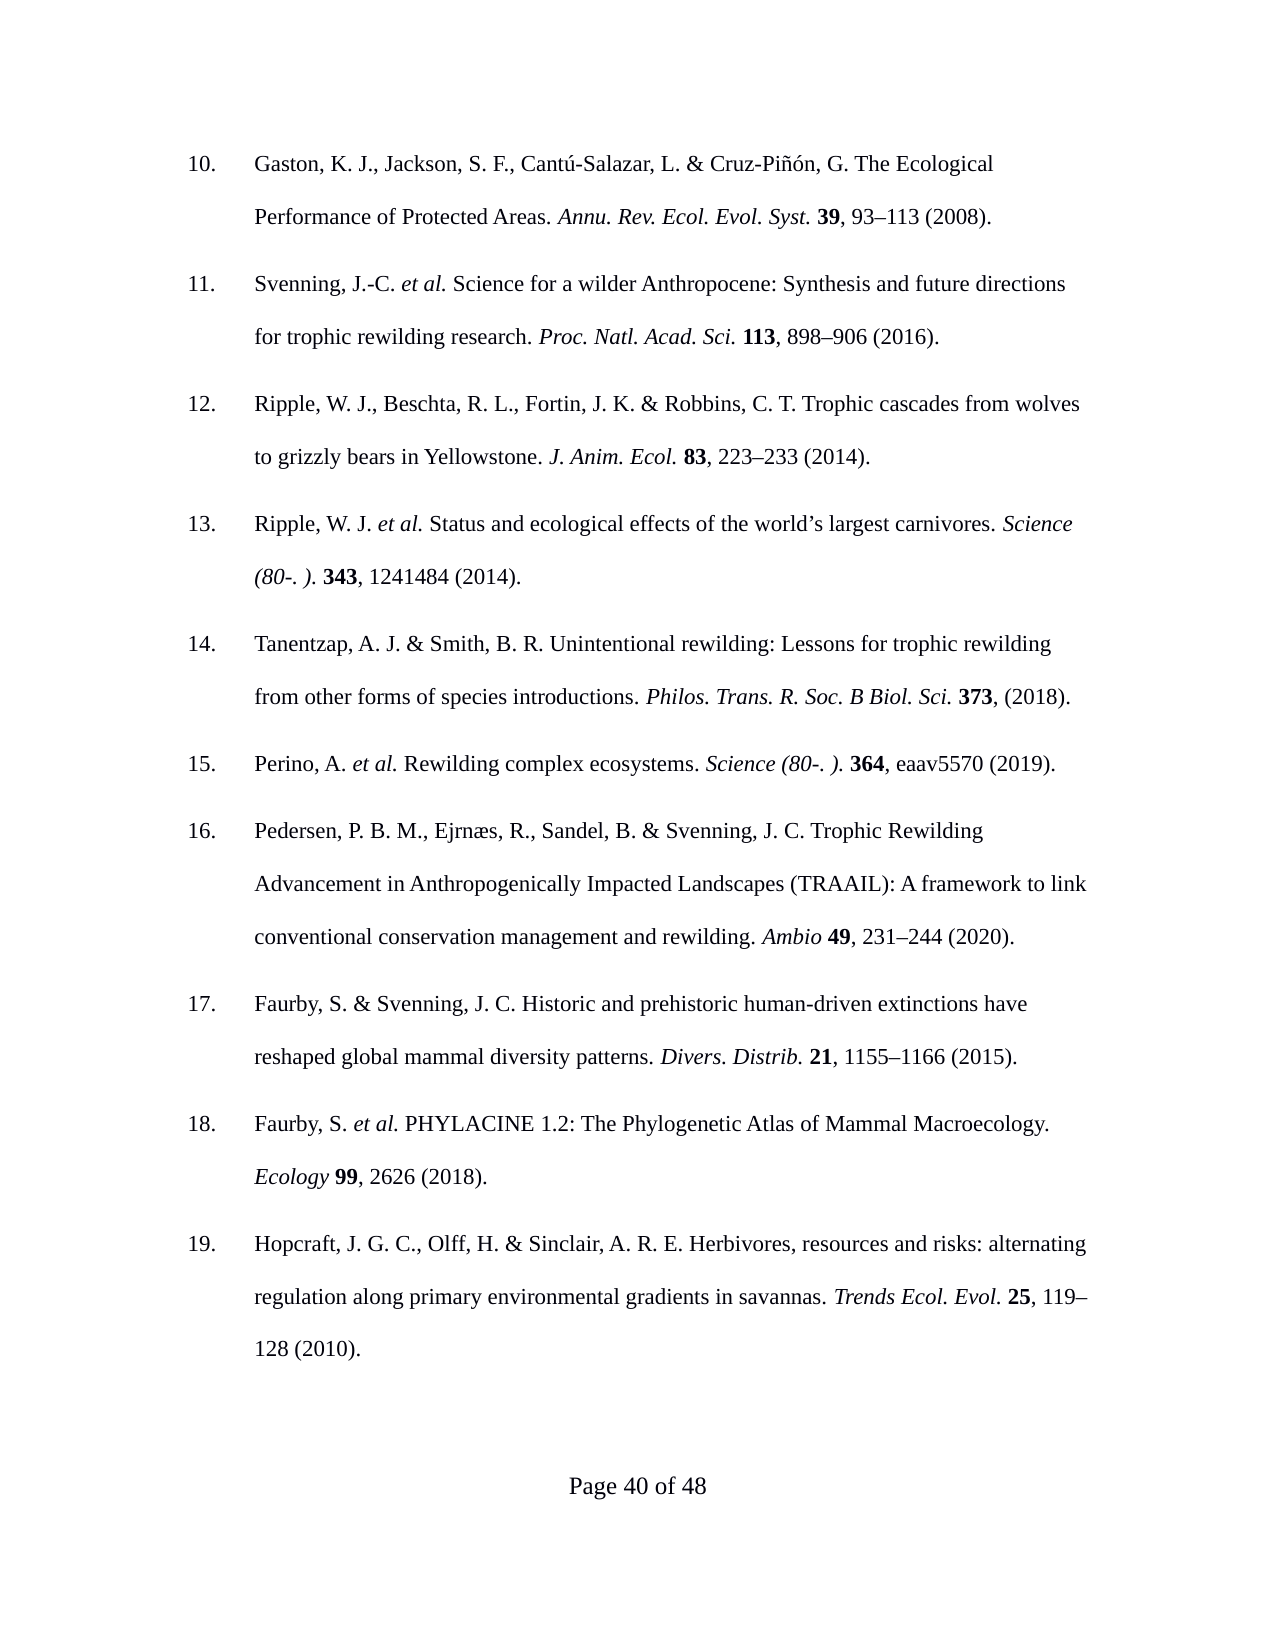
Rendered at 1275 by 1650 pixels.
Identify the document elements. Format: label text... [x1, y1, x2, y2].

text 19. Hopcraft, J. G. C., Olff, H. & Sinclair, A. R. E. Herbivores, resources and risks: alternating regulation along primary environmental gradients in savannas. Trends Ecol. Evol. 25, 119–128 (2010). [187, 1230, 1087, 1362]
text 17. Faurby, S. & Svenning, J. C. Historic and prehistoric human-driven extinctions have reshaped global mammal diversity patterns. Divers. Distrib. 21, 1155–1166 (2015). [187, 990, 1087, 1069]
text 14. Tanentzap, A. J. & Smith, B. R. Unintentional rewilding: Lessons for trophic rewilding from other forms of species introductions. Philos. Trans. R. Soc. B Biol. Sci. 373, (2018). [187, 630, 1087, 709]
text 16. Pedersen, P. B. M., Ejrnæs, R., Sandel, B. & Svenning, J. C. Trophic Rewilding Advancement in Anthropogenically Impacted Landscapes (TRAAIL): A framework to link conventional conservation management and rewilding. Ambio 49, 231–244 (2020). [187, 817, 1087, 949]
text 18. Faurby, S. et al. PHYLACINE 1.2: The Phylogenetic Atlas of Mammal Macroecology. Ecology 99, 2626 (2018). [187, 1110, 1087, 1189]
text 13. Ripple, W. J. et al. Status and ecological effects of the world’s largest carnivores. Science (80-. ). 343, 1241484 (2014). [187, 510, 1087, 589]
text 10. Gaston, K. J., Jackson, S. F., Cantú-Salazar, L. & Cruz-Piñón, G. The Ecological Performance of Protected Areas. Annu. Rev. Ecol. Evol. Syst. 39, 93–113 (2008). [187, 150, 1087, 229]
text 15. Perino, A. et al. Rewilding complex ecosystems. Science (80-. ). 364, eaav5570 (2019). [187, 750, 1087, 776]
text 11. Svenning, J.-C. et al. Science for a wilder Anthropocene: Synthesis and future directions for trophic rewilding research. Proc. Natl. Acad. Sci. 113, 898–906 (2016). [187, 270, 1087, 349]
text 12. Ripple, W. J., Beschta, R. L., Fortin, J. K. & Robbins, C. T. Trophic cascades from wolves to grizzly bears in Yellowstone. J. Anim. Ecol. 83, 223–233 (2014). [187, 390, 1087, 469]
